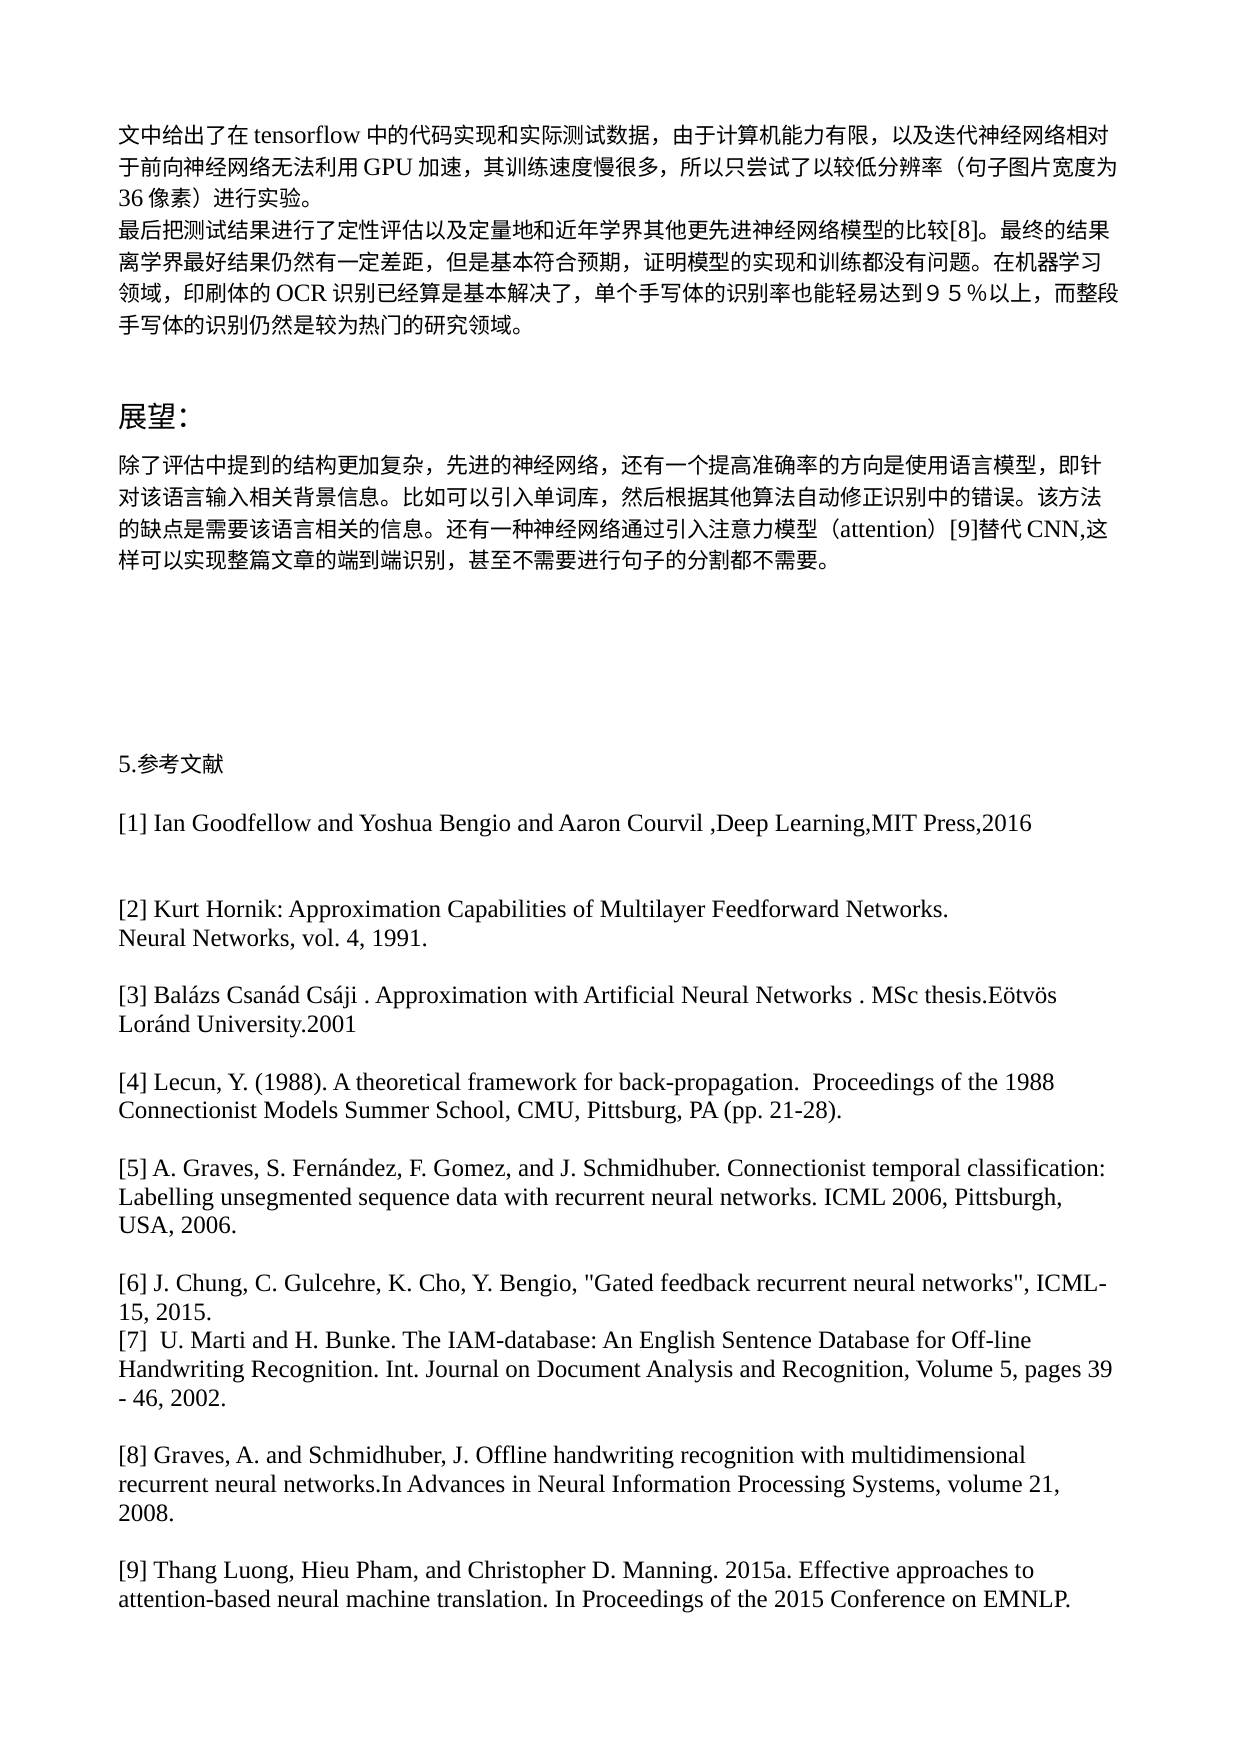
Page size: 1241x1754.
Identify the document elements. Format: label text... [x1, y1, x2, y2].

text [4] Lecun, Y. (1988). A theoretical framework for back-propagation. Proceedings of the 1988 Connectionist Models Summer School, CMU, Pittsburg, PA (pp. 21-28). [118, 1067, 1122, 1124]
text 5.参考文献 [118, 747, 1122, 779]
text [1] Ian Goodfellow and Yoshua Bengio and Aaron Courvil ,Deep Learning,MIT Press,2016 [118, 808, 1122, 837]
text [5] A. Graves, S. Fernández, F. Gomez, and J. Schmidhuber. Connectionist temporal classification: Labelling unsegmented sequence data with recurrent neural networks. ICML 2006, Pittsburgh, USA, 2006. [118, 1153, 1122, 1239]
text 除了评估中提到的结构更加复杂，先进的神经网络，还有一个提高准确率的方向是使用语言模型，即针对该语言输入相关背景信息。比如可以引入单词库，然后根据其他算法自动修正识别中的错误。该方法的缺点是需要该语言相关的信息。还有一种神经网络通过引入注意力模型（attention）[9]替代CNN,这样可以实现整篇文章的端到端识别，甚至不需要进行句子的分割都不需要。 [118, 448, 1122, 575]
text [6] J. Chung, C. Gulcehre, K. Cho, Y. Bengio, "Gated feedback recurrent neural networks", ICML-15, 2015. [118, 1268, 1122, 1325]
text 文中给出了在tensorflow中的代码实现和实际测试数据，由于计算机能力有限，以及迭代神经网络相对于前向神经网络无法利用GPU加速，其训练速度慢很多，所以只尝试了以较低分辨率（句子图片宽度为36像素）进行实验。 [118, 118, 1122, 213]
text [2] Kurt Hornik: Approximation Capabilities of Multilayer Feedforward Networks. [118, 894, 1122, 923]
text Neural Networks, vol. 4, 1991. [118, 923, 1122, 952]
text [7] U. Marti and H. Bunke. The IAM-database: An English Sentence Database for Off-line Handwriting Recognition. Int. Journal on Document Analysis and Recognition, Volume 5, pages 39 - 46, 2002. [118, 1325, 1122, 1412]
text 最后把测试结果进行了定性评估以及定量地和近年学界其他更先进神经网络模型的比较[8]。最终的结果离学界最好结果仍然有一定差距，但是基本符合预期，证明模型的实现和训练都没有问题。在机器学习领域，印刷体的OCR识别已经算是基本解决了，单个手写体的识别率也能轻易达到９５％以上，而整段手写体的识别仍然是较为热门的研究领域。 [118, 213, 1122, 340]
text [9] Thang Luong, Hieu Pham, and Christopher D. Manning. 2015a. Effective approaches to attention-based neural machine translation. In Proceedings of the 2015 Conference on EMNLP. [118, 1555, 1122, 1613]
text [3] Balázs Csanád Csáji . Approximation with Artificial Neural Networks . MSc thesis.Eötvös Loránd University.2001 [118, 980, 1122, 1038]
text [8] Graves, A. and Schmidhuber, J. Offline handwriting recognition with multidimensional recurrent neural networks.In Advances in Neural Information Processing Systems, volume 21, 2008. [118, 1440, 1122, 1527]
subtitle 展望： [118, 393, 1122, 436]
